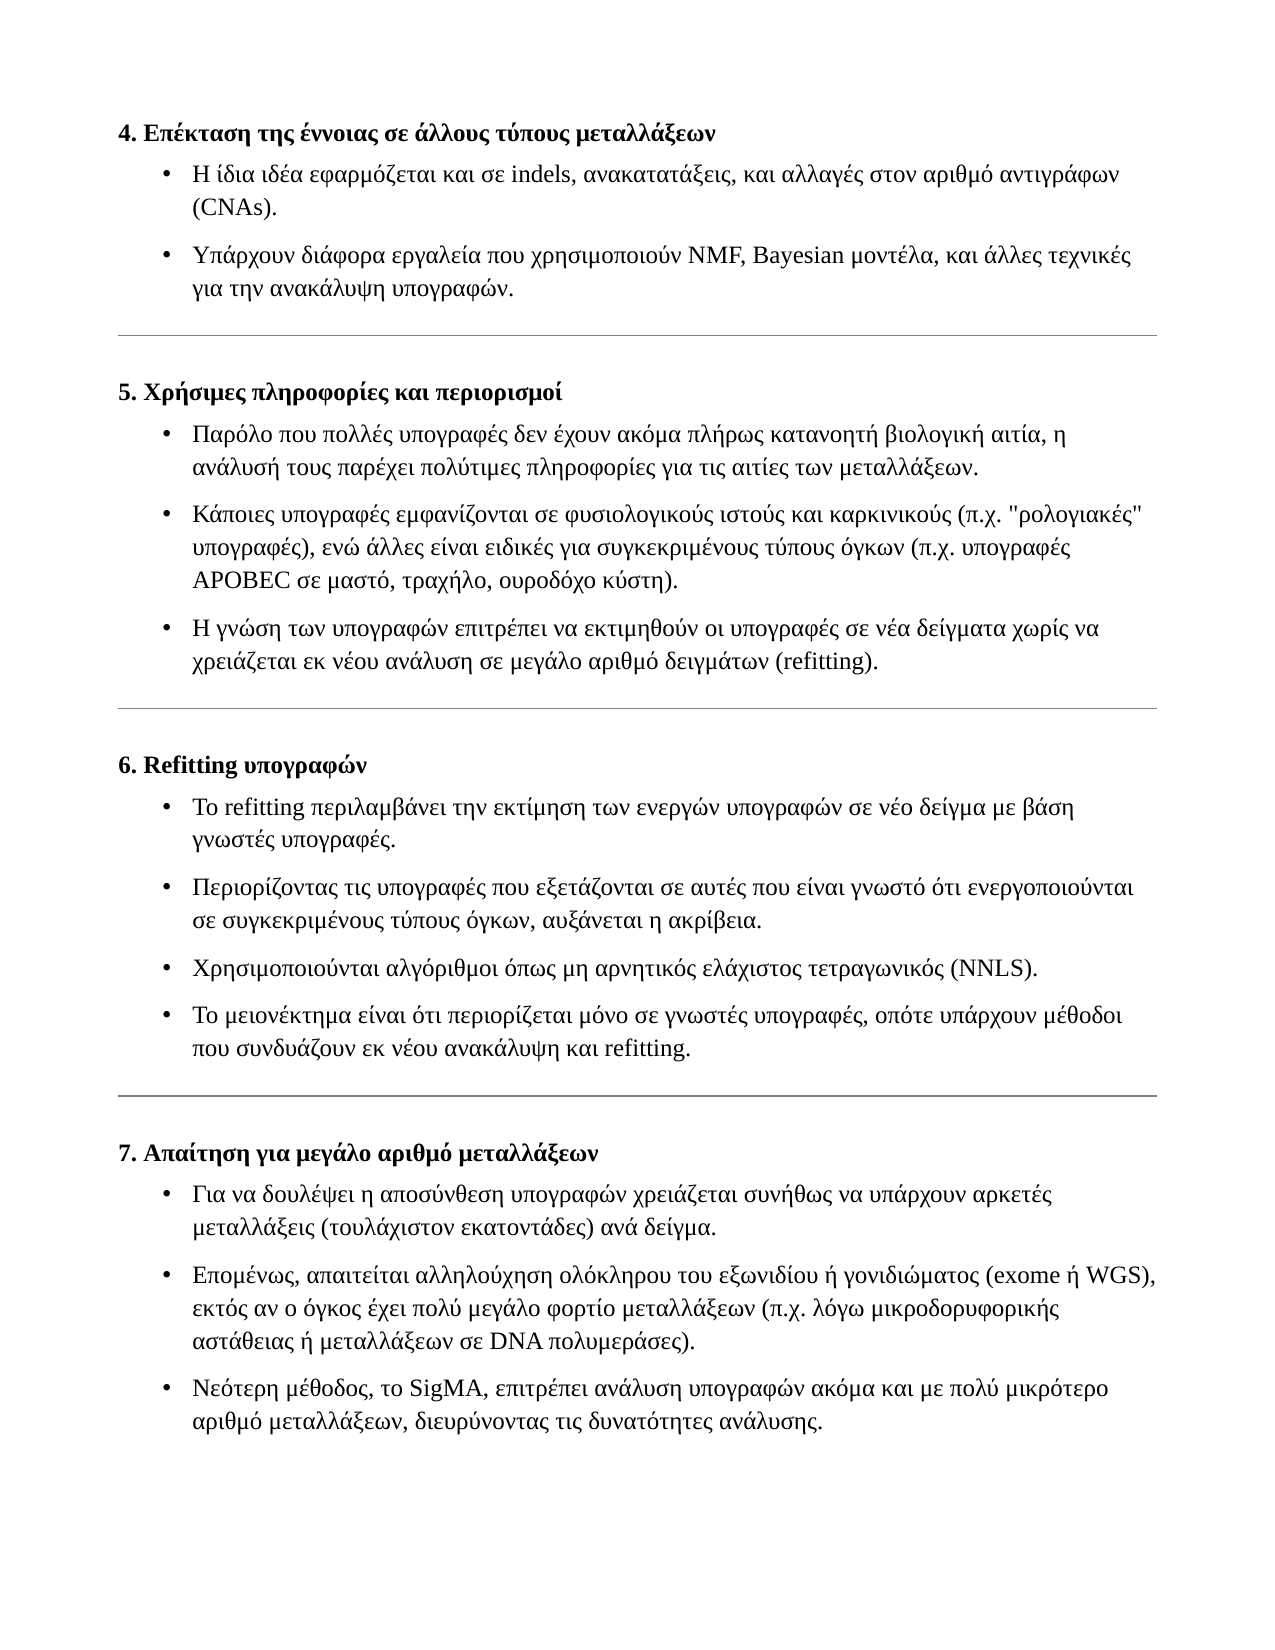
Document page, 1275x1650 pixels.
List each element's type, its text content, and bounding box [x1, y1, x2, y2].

list Το refitting περιλαμβάνει την εκτίμηση των ενεργών υπογραφών σε νέο δείγμα με βάση γνωστές υπογραφές. [162, 792, 1157, 853]
list Παρόλο που πολλές υπογραφές δεν έχουν ακόμα πλήρως κατανοητή βιολογική αιτία, η ανάλυσή τους παρέχει πολύτιμες πληροφορίες για τις αιτίες των μεταλλάξεων. [162, 419, 1157, 480]
subtitle 5. Χρήσιμες πληροφορίες και περιορισμοί [118, 377, 1157, 406]
subtitle 7. Απαίτηση για μεγάλο αριθμό μεταλλάξεων [118, 1138, 1157, 1167]
list Χρησιμοποιούνται αλγόριθμοι όπως μη αρνητικός ελάχιστος τετραγωνικός (NNLS). [162, 953, 1157, 982]
subtitle 6. Refitting υπογραφών [118, 750, 1157, 779]
list Επομένως, απαιτείται αλληλούχηση ολόκληρου του εξωνιδίου ή γονιδιώματος (exome ή WGS), εκτός αν ο όγκος έχει πολύ μεγάλο φορτίο μεταλλάξεων (π.χ. λόγω μικροδορυφορικής αστάθειας ή μεταλλάξεων σε DNA πολυμεράσες). [162, 1260, 1157, 1354]
list Νεότερη μέθοδος, το SigMA, επιτρέπει ανάλυση υπογραφών ακόμα και με πολύ μικρότερο αριθμό μεταλλάξεων, διευρύνοντας τις δυνατότητες ανάλυσης. [162, 1373, 1157, 1435]
list Υπάρχουν διάφορα εργαλεία που χρησιμοποιούν NMF, Bayesian μοντέλα, και άλλες τεχνικές για την ανακάλυψη υπογραφών. [162, 240, 1157, 302]
list Το μειονέκτημα είναι ότι περιορίζεται μόνο σε γνωστές υπογραφές, οπότε υπάρχουν μέθοδοι που συνδυάζουν εκ νέου ανακάλυψη και refitting. [162, 1000, 1157, 1062]
list Για να δουλέψει η αποσύνθεση υπογραφών χρειάζεται συνήθως να υπάρχουν αρκετές μεταλλάξεις (τουλάχιστον εκατοντάδες) ανά δείγμα. [162, 1179, 1157, 1241]
list Η ίδια ιδέα εφαρμόζεται και σε indels, ανακατατάξεις, και αλλαγές στον αριθμό αντιγράφων (CNAs). [162, 159, 1157, 221]
list Κάποιες υπογραφές εμφανίζονται σε φυσιολογικούς ιστούς και καρκινικούς (π.χ. "ρολογιακές" υπογραφές), ενώ άλλες είναι ειδικές για συγκεκριμένους τύπους όγκων (π.χ. υπογραφές APOBEC σε μαστό, τραχήλο, ουροδόχο κύστη). [162, 499, 1157, 594]
subtitle 4. Επέκταση της έννοιας σε άλλους τύπους μεταλλάξεων [118, 118, 1157, 147]
list Περιορίζοντας τις υπογραφές που εξετάζονται σε αυτές που είναι γνωστό ότι ενεργοποιούνται σε συγκεκριμένους τύπους όγκων, αυξάνεται η ακρίβεια. [162, 872, 1157, 934]
list Η γνώση των υπογραφών επιτρέπει να εκτιμηθούν οι υπογραφές σε νέα δείγματα χωρίς να χρειάζεται εκ νέου ανάλυση σε μεγάλο αριθμό δειγμάτων (refitting). [162, 613, 1157, 675]
